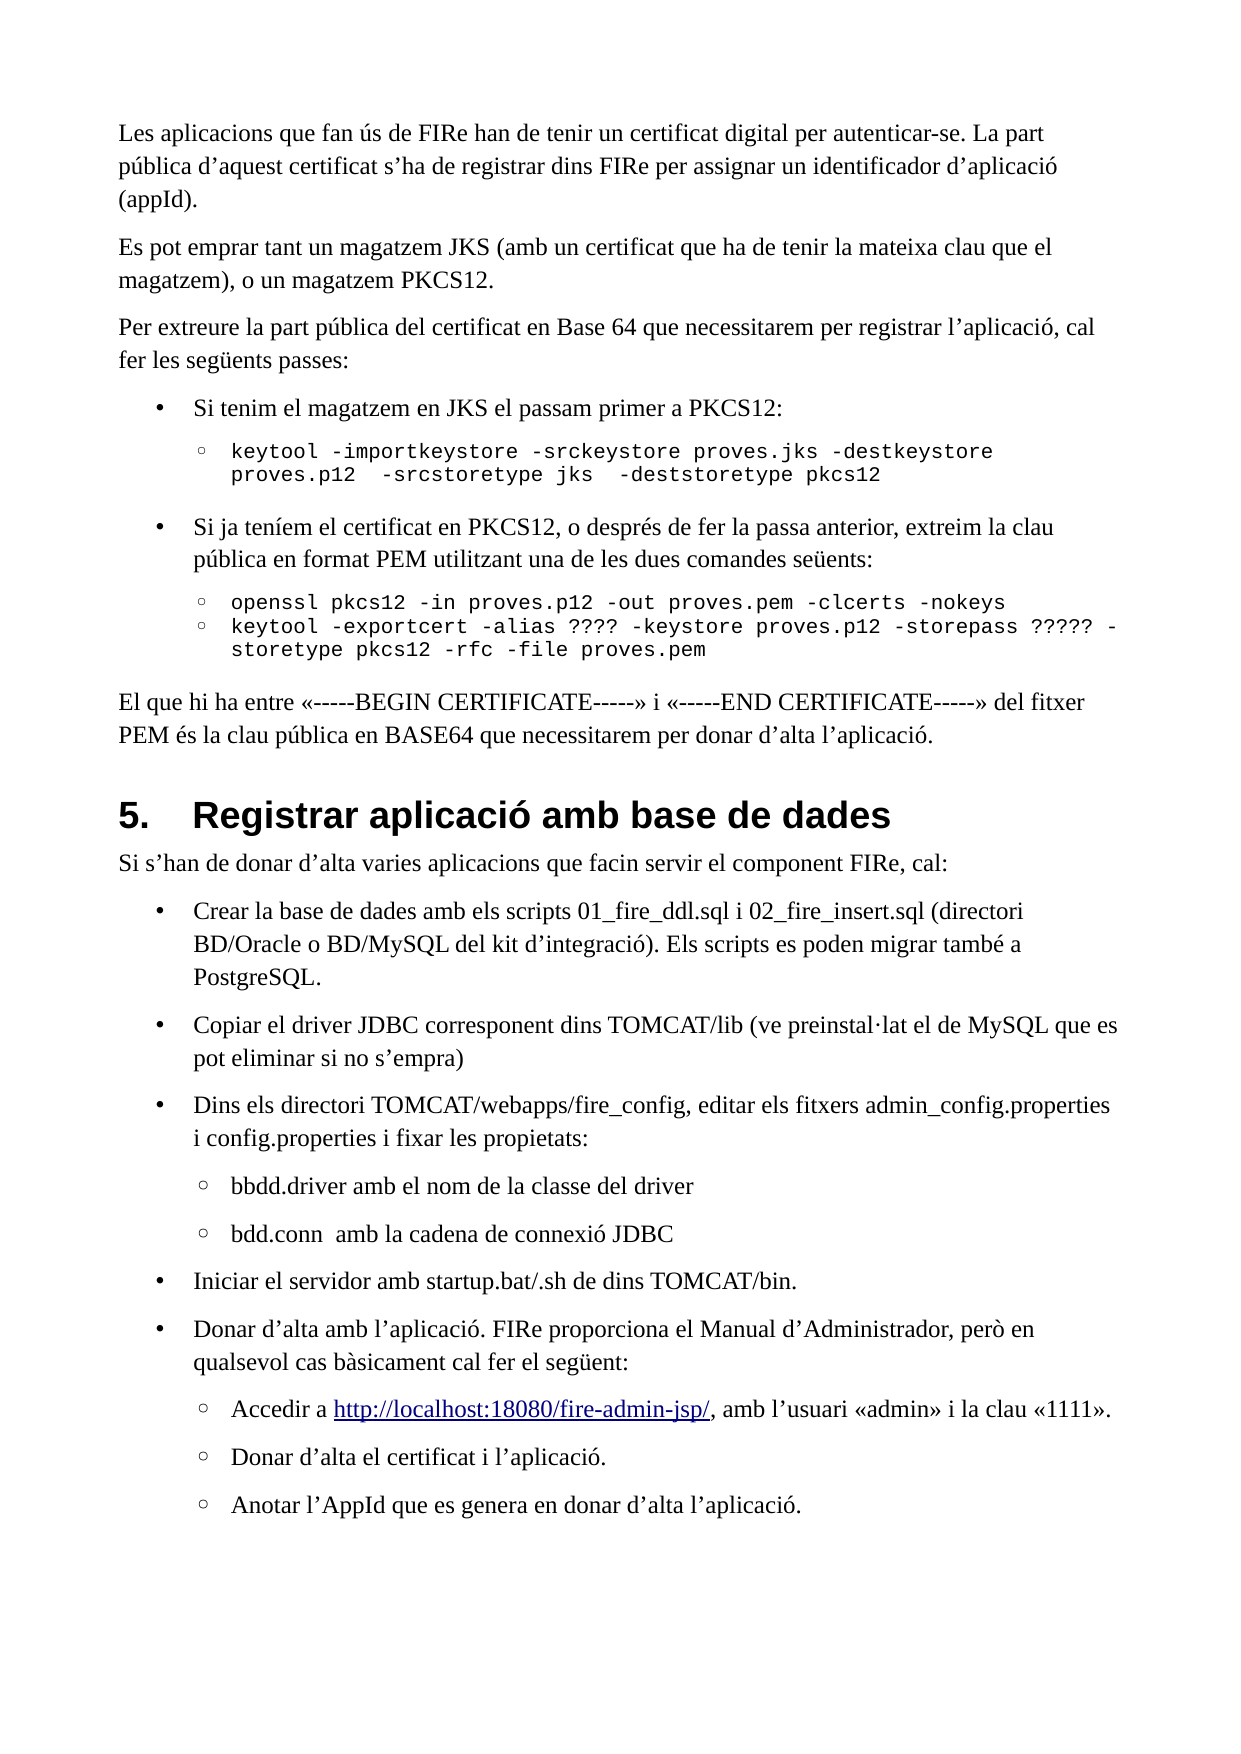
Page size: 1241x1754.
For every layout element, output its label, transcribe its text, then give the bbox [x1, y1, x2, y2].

text El que hi ha entre «-----BEGIN CERTIFICATE-----» i «-----END CERTIFICATE-----» del fitxer PEM és la clau pública en BASE64 que necessitarem per donar d’alta l’aplicació. [118, 687, 1122, 748]
text Per extreure la part pública del certificat en Base 64 que necessitarem per registrar l’aplicació, cal fer les següents passes: [118, 312, 1122, 374]
list Donar d’alta amb l’aplicació. FIRe proporciona el Manual d’Administrador, però en qualsevol cas bàsicament cal fer el següent: [156, 1314, 1122, 1376]
text Les aplicacions que fan ús de FIRe han de tenir un certificat digital per autenticar-se. La part pública d’aquest certificat s’ha de registrar dins FIRe per assignar un identificador d’aplicació (appId). [118, 118, 1122, 213]
list Accedir a http://localhost:18080/fire-admin-jsp/, amb l’usuari «admin» i la clau «1111». [193, 1394, 1122, 1423]
list keytool -importkeystore -srckeystore proves.jks -destkeystore proves.p12 -srcstoretype jks -deststoretype pkcs12 [193, 441, 1122, 488]
list Iniciar el servidor amb startup.bat/.sh de dins TOMCAT/bin. [156, 1266, 1122, 1295]
subtitle Registrar aplicació amb base de dades [118, 792, 1122, 836]
list Copiar el driver JDBC corresponent dins TOMCAT/lib (ve preinstal·lat el de MySQL que es pot eliminar si no s’empra) [156, 1010, 1122, 1072]
list Si tenim el magatzem en JKS el passam primer a PKCS12: [156, 393, 1122, 422]
list bdd.conn amb la cadena de connexió JDBC [193, 1219, 1122, 1247]
list Crear la base de dades amb els scripts 01_fire_ddl.sql i 02_fire_insert.sql (directori BD/Oracle o BD/MySQL del kit d’integració). Els scripts es poden migrar també a PostgreSQL. [156, 896, 1122, 991]
list Anotar l’AppId que es genera en donar d’alta l’aplicació. [193, 1490, 1122, 1518]
list bbdd.driver amb el nom de la classe del driver [193, 1171, 1122, 1200]
list Dins els directori TOMCAT/webapps/fire_config, editar els fitxers admin_config.properties i config.properties i fixar les propietats: [156, 1090, 1122, 1152]
list keytool -exportcert -alias ???? -keystore proves.p12 -storepass ????? -storetype pkcs12 -rfc -file proves.pem [193, 616, 1122, 663]
text Si s’han de donar d’alta varies aplicacions que facin servir el component FIRe, cal: [118, 848, 1122, 877]
list openssl pkcs12 -in proves.p12 -out proves.pem -clcerts -nokeys [193, 592, 1122, 616]
text Es pot emprar tant un magatzem JKS (amb un certificat que ha de tenir la mateixa clau que el magatzem), o un magatzem PKCS12. [118, 232, 1122, 293]
list Donar d’alta el certificat i l’aplicació. [193, 1442, 1122, 1471]
list Si ja teníem el certificat en PKCS12, o després de fer la passa anterior, extreim la clau pública en format PEM utilitzant una de les dues comandes seüents: [156, 512, 1122, 573]
